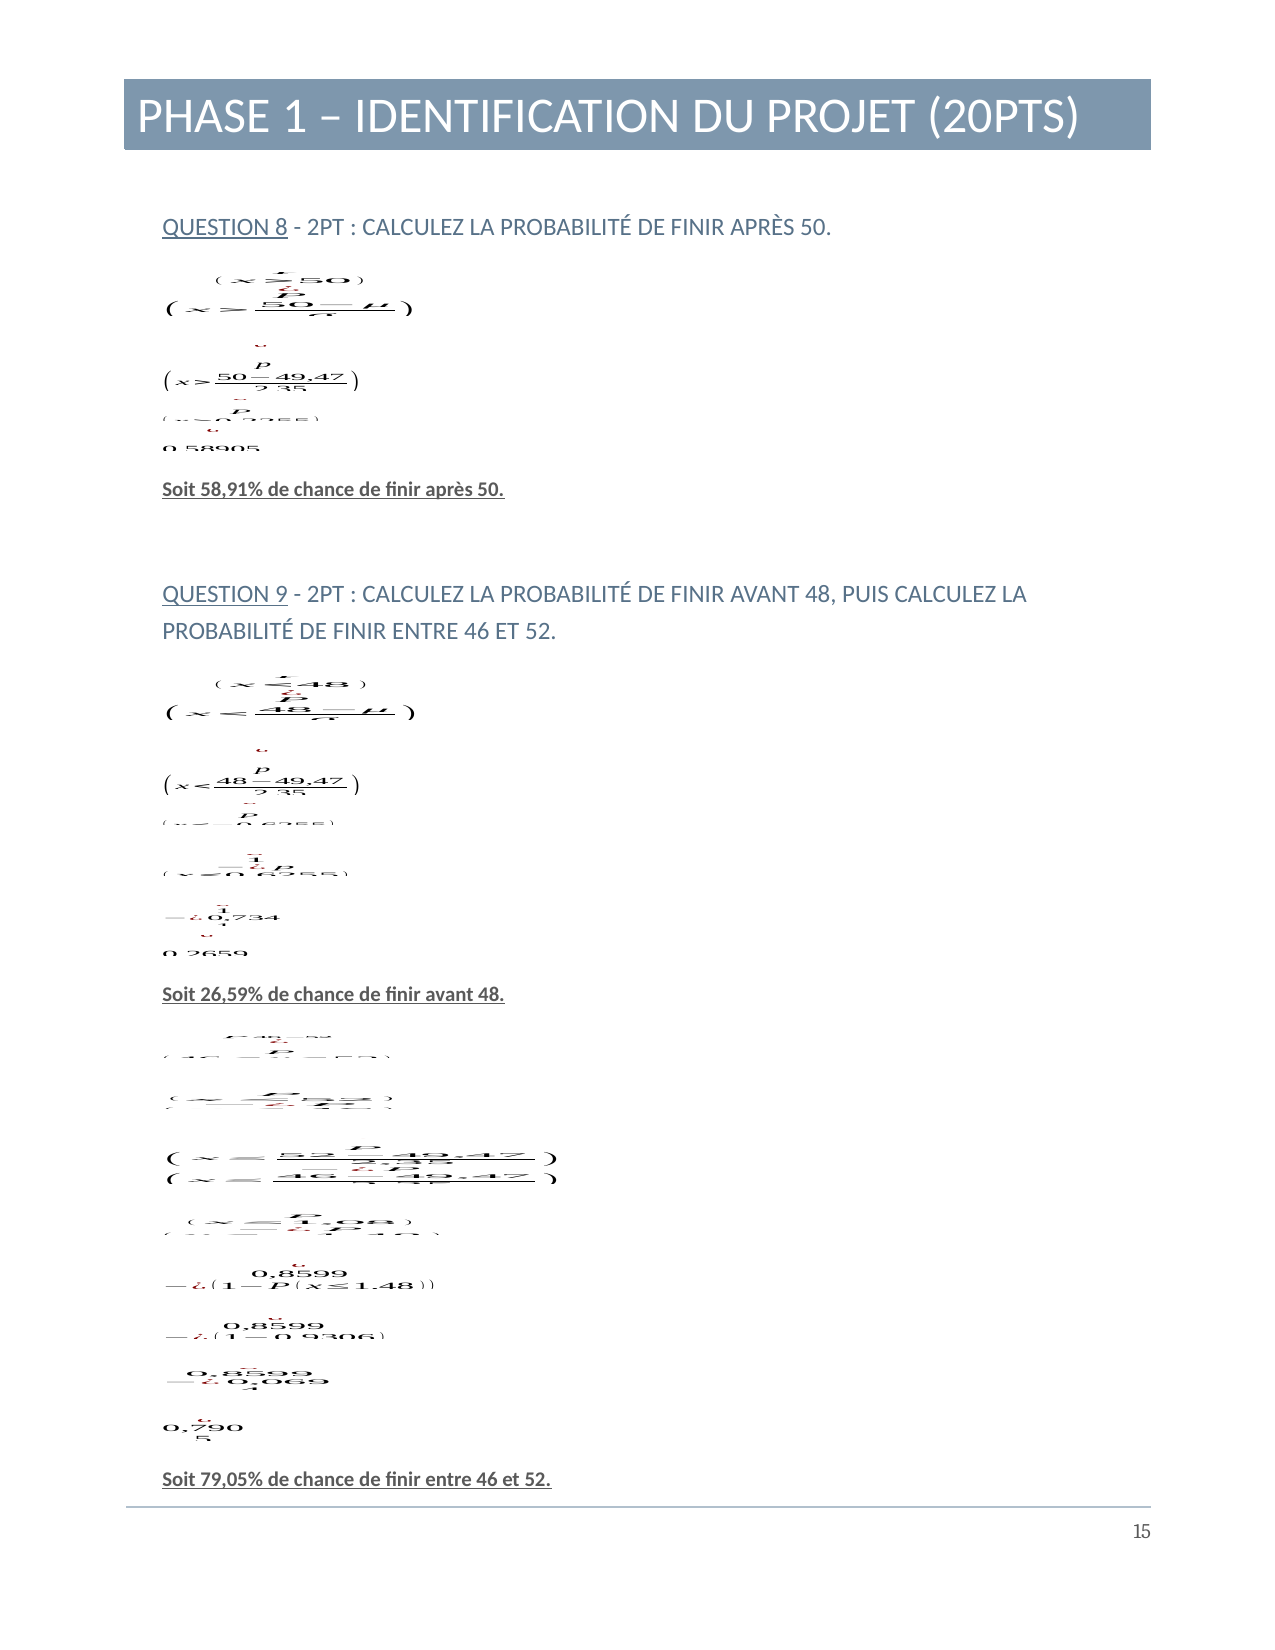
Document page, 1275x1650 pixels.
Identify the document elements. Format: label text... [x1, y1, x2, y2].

text Question 9 - 2pt : Calculez la probabilité de finir avant 48, PUIS CALCULEZ la probabilité de FINIR ENTRE 46 et 52. [162, 578, 1113, 646]
text Soit 26,59% de chance de finir avant 48. [162, 981, 1113, 1007]
text Soit 79,05% de chance de finir entre 46 et 52. [162, 1466, 1113, 1491]
text Soit 58,91% de chance de finir après 50. [162, 476, 1113, 501]
text Question 8 - 2pt : Calculez la probabilité de finir après 50. [162, 211, 1113, 241]
